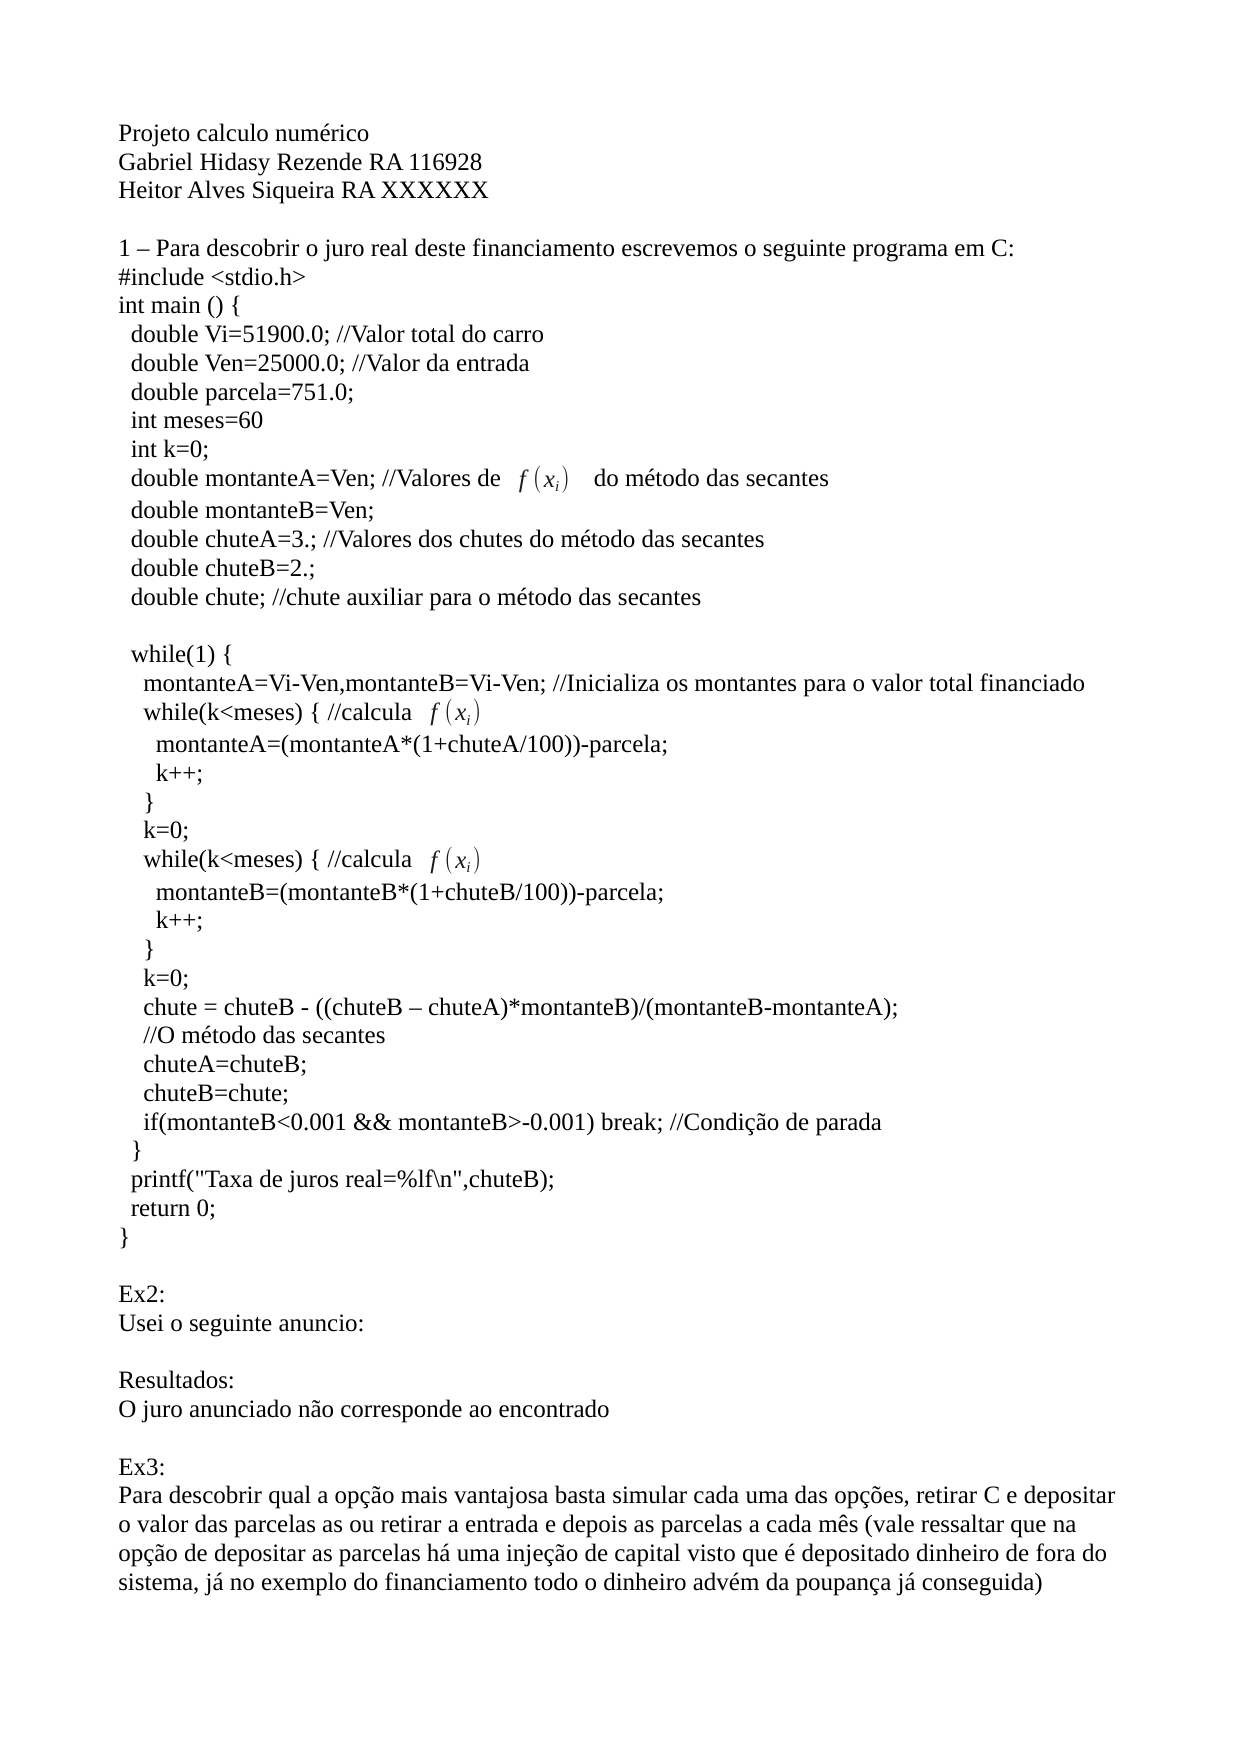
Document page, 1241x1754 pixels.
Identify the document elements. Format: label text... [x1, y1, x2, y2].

text Ex2: [118, 1279, 1122, 1308]
text Usei o seguinte anuncio: [118, 1308, 1122, 1337]
text k=0; [118, 963, 1122, 992]
text Ex3: [118, 1452, 1122, 1480]
text return 0; [118, 1193, 1122, 1222]
text montanteB=(montanteB*(1+chuteB/100))-parcela; [118, 877, 1122, 905]
text if(montanteB<0.001 && montanteB>-0.001) break; //Condição de parada [118, 1107, 1122, 1135]
text double montanteA=Ven; //Valores de do método das secantes [118, 463, 1122, 496]
text montanteA=Vi-Ven,montanteB=Vi-Ven; //Inicializa os montantes para o valor total financiado [118, 668, 1122, 697]
text chute = chuteB - ((chuteB – chuteA)*montanteB)/(montanteB-montanteA); [118, 992, 1122, 1020]
text #include <stdio.h> [118, 262, 1122, 291]
text while(k<meses) { //calcula [118, 844, 1122, 877]
text montanteA=(montanteA*(1+chuteA/100))-parcela; [118, 729, 1122, 758]
text O juro anunciado não corresponde ao encontrado [118, 1394, 1122, 1423]
text while(k<meses) { //calcula [118, 697, 1122, 729]
text k++; [118, 758, 1122, 787]
text double montanteB=Ven; [118, 496, 1122, 524]
text double Vi=51900.0; //Valor total do carro [118, 319, 1122, 348]
text double Ven=25000.0; //Valor da entrada [118, 348, 1122, 377]
text printf("Taxa de juros real=%lf\n",chuteB); [118, 1164, 1122, 1193]
text Heitor Alves Siqueira RA XXXXXX [118, 176, 1122, 204]
text int meses=60 [118, 406, 1122, 434]
text Projeto calculo numérico [118, 118, 1122, 147]
text Para descobrir qual a opção mais vantajosa basta simular cada uma das opções, retirar C e depositar o valor das parcelas as ou retirar a entrada e depois as parcelas a cada mês (vale ressaltar que na opção de depositar as parcelas há uma injeção de capital visto que é depositado dinheiro de fora do sistema, já no exemplo do financiamento todo o dinheiro advém da poupança já conseguida) [118, 1480, 1122, 1595]
text //O método das secantes [118, 1020, 1122, 1049]
text Resultados: [118, 1365, 1122, 1394]
text chuteB=chute; [118, 1078, 1122, 1107]
text double parcela=751.0; [118, 377, 1122, 406]
text double chuteB=2.; [118, 553, 1122, 582]
text } [118, 787, 1122, 815]
text } [118, 1135, 1122, 1164]
text double chuteA=3.; //Valores dos chutes do método das secantes [118, 524, 1122, 553]
text } [118, 934, 1122, 963]
text while(1) { [118, 639, 1122, 668]
text double chute; //chute auxiliar para o método das secantes [118, 582, 1122, 611]
text k++; [118, 905, 1122, 934]
text int main () { [118, 291, 1122, 319]
text k=0; [118, 815, 1122, 844]
text chuteA=chuteB; [118, 1049, 1122, 1078]
text int k=0; [118, 434, 1122, 463]
text } [118, 1222, 1122, 1250]
text 1 – Para descobrir o juro real deste financiamento escrevemos o seguinte programa em C: [118, 233, 1122, 262]
text Gabriel Hidasy Rezende RA 116928 [118, 147, 1122, 176]
